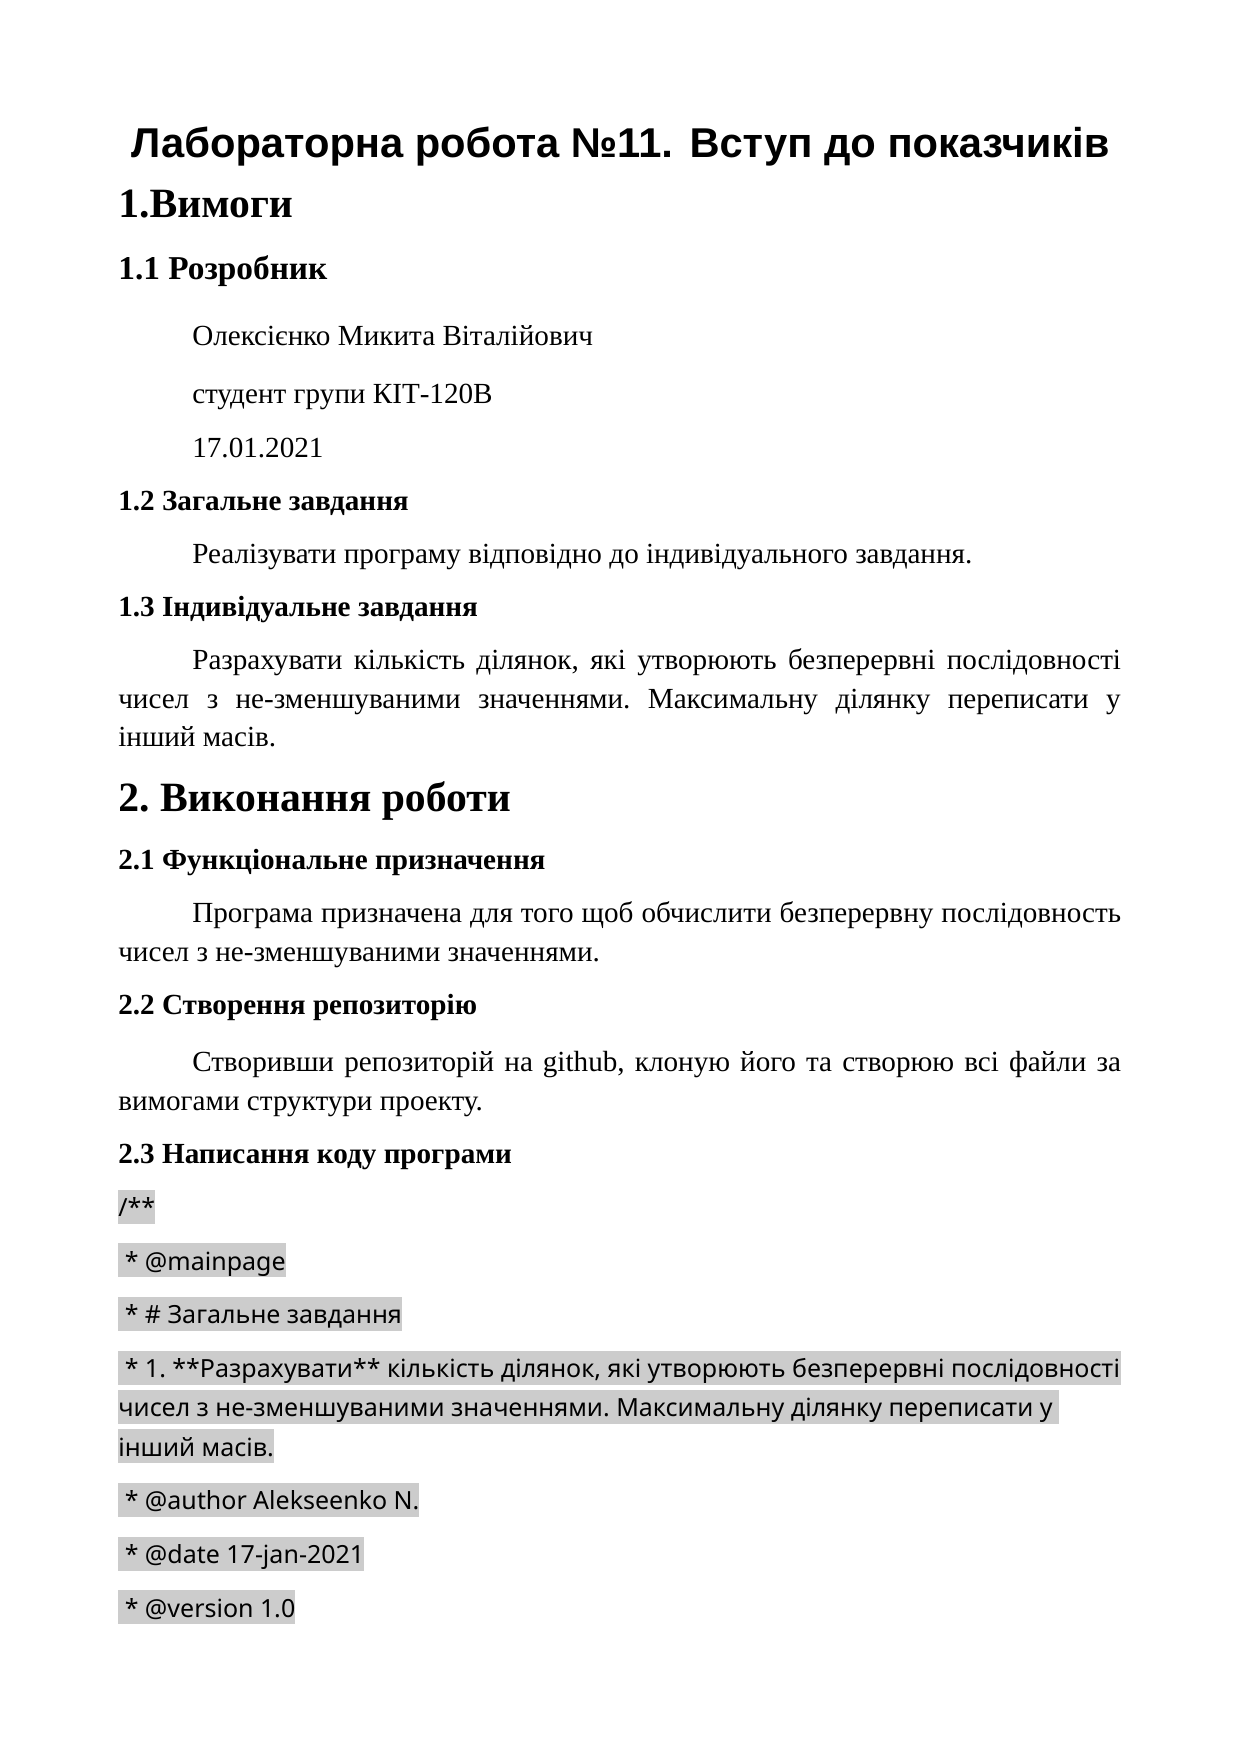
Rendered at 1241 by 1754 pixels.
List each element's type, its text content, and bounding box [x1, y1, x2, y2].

text 1.1 Розробник [118, 248, 1122, 287]
title Лабораторна робота №11. Вступ до показчиків [118, 118, 1122, 166]
text 2. Виконання роботи [118, 772, 1122, 820]
text студент групи КІТ-120В [118, 377, 1122, 410]
text 2.3 Написання коду програми [118, 1136, 1122, 1170]
text 1.2 Загальне завдання [118, 483, 1122, 516]
text Реалізувати програму відповідно до індивідуального завдання. [118, 536, 1122, 569]
text 2.2 Створення репозиторію [118, 987, 1122, 1020]
text Програма призначена для того щоб обчислити безперервну послідовность чисел з не-зменшуваними значеннями. [118, 895, 1122, 967]
text * @version 1.0 [118, 1590, 1122, 1624]
text Створивши репозиторій на github, клоную його та створюю всі файли за вимогами структури проекту. [118, 1040, 1122, 1117]
text /** [118, 1189, 1122, 1224]
text * 1. **Разрахувати** кількість ділянок, які утворюють безперервні послідовності чисел з не-зменшуваними значеннями. Максимальну ділянку переписати у інший масів. [118, 1351, 1122, 1463]
text 1.3 Індивідуальне завдання [118, 589, 1122, 623]
text * # Загальне завдання [118, 1297, 1122, 1331]
text 1.Вимоги [118, 178, 1122, 226]
text Олексієнко Микита Віталійович [118, 307, 1122, 355]
text * @date 17-jan-2021 [118, 1537, 1122, 1571]
text * @mainpage [118, 1243, 1122, 1277]
text 17.01.2021 [118, 430, 1122, 463]
text * @author Alekseenko N. [118, 1483, 1122, 1517]
text Разрахувати кількість ділянок, які утворюють безперервні послідовності чисел з не-зменшуваними значеннями. Максимальну ділянку переписати у інший масів. [118, 642, 1122, 753]
text 2.1 Функціональне призначення [118, 842, 1122, 876]
